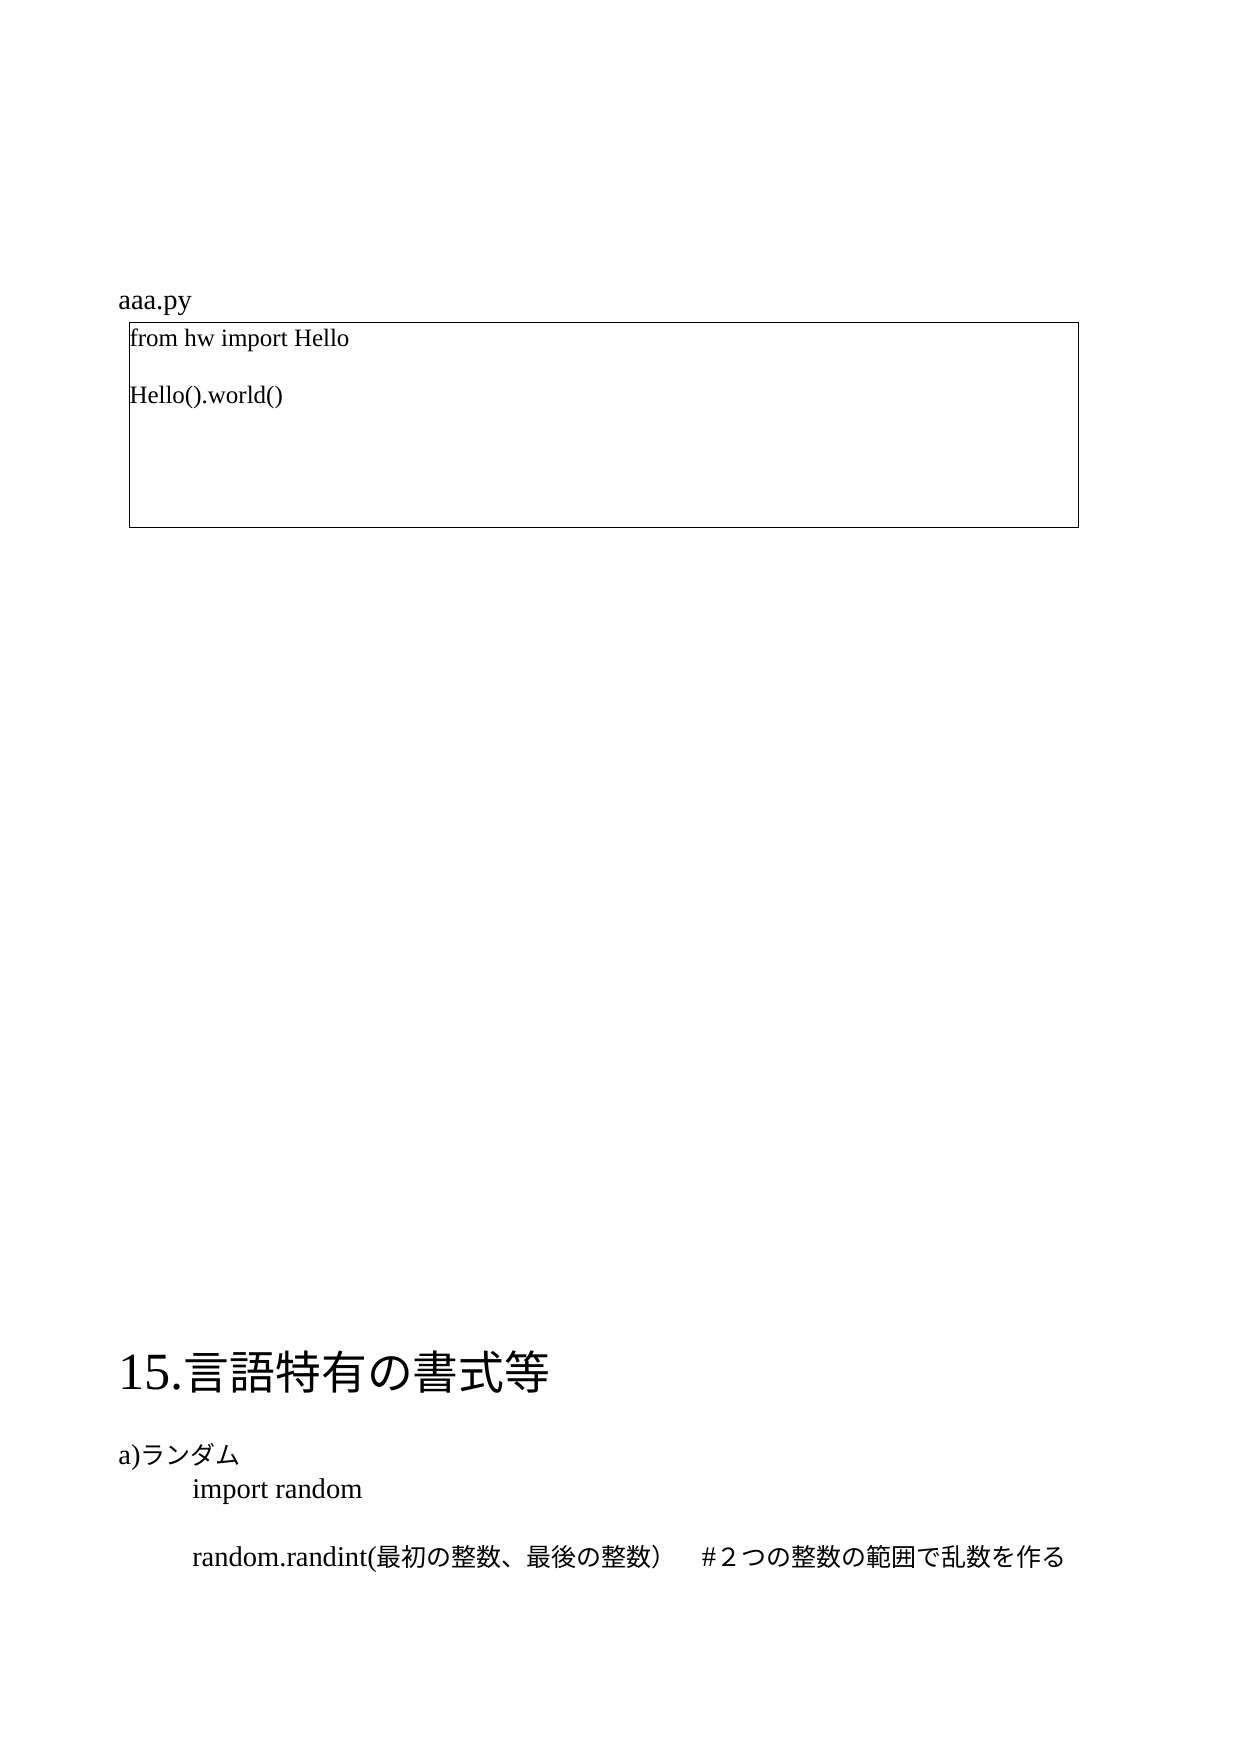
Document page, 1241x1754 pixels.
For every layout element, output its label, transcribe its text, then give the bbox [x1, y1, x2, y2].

text import random [118, 1472, 1122, 1504]
text aaa.py [118, 283, 1122, 316]
text a)ランダム [118, 1435, 1122, 1472]
text 15.言語特有の書式等 [118, 1336, 1122, 1402]
text random.randint(最初の整数、最後の整数） #２つの整数の範囲で乱数を作る [118, 1537, 1122, 1574]
